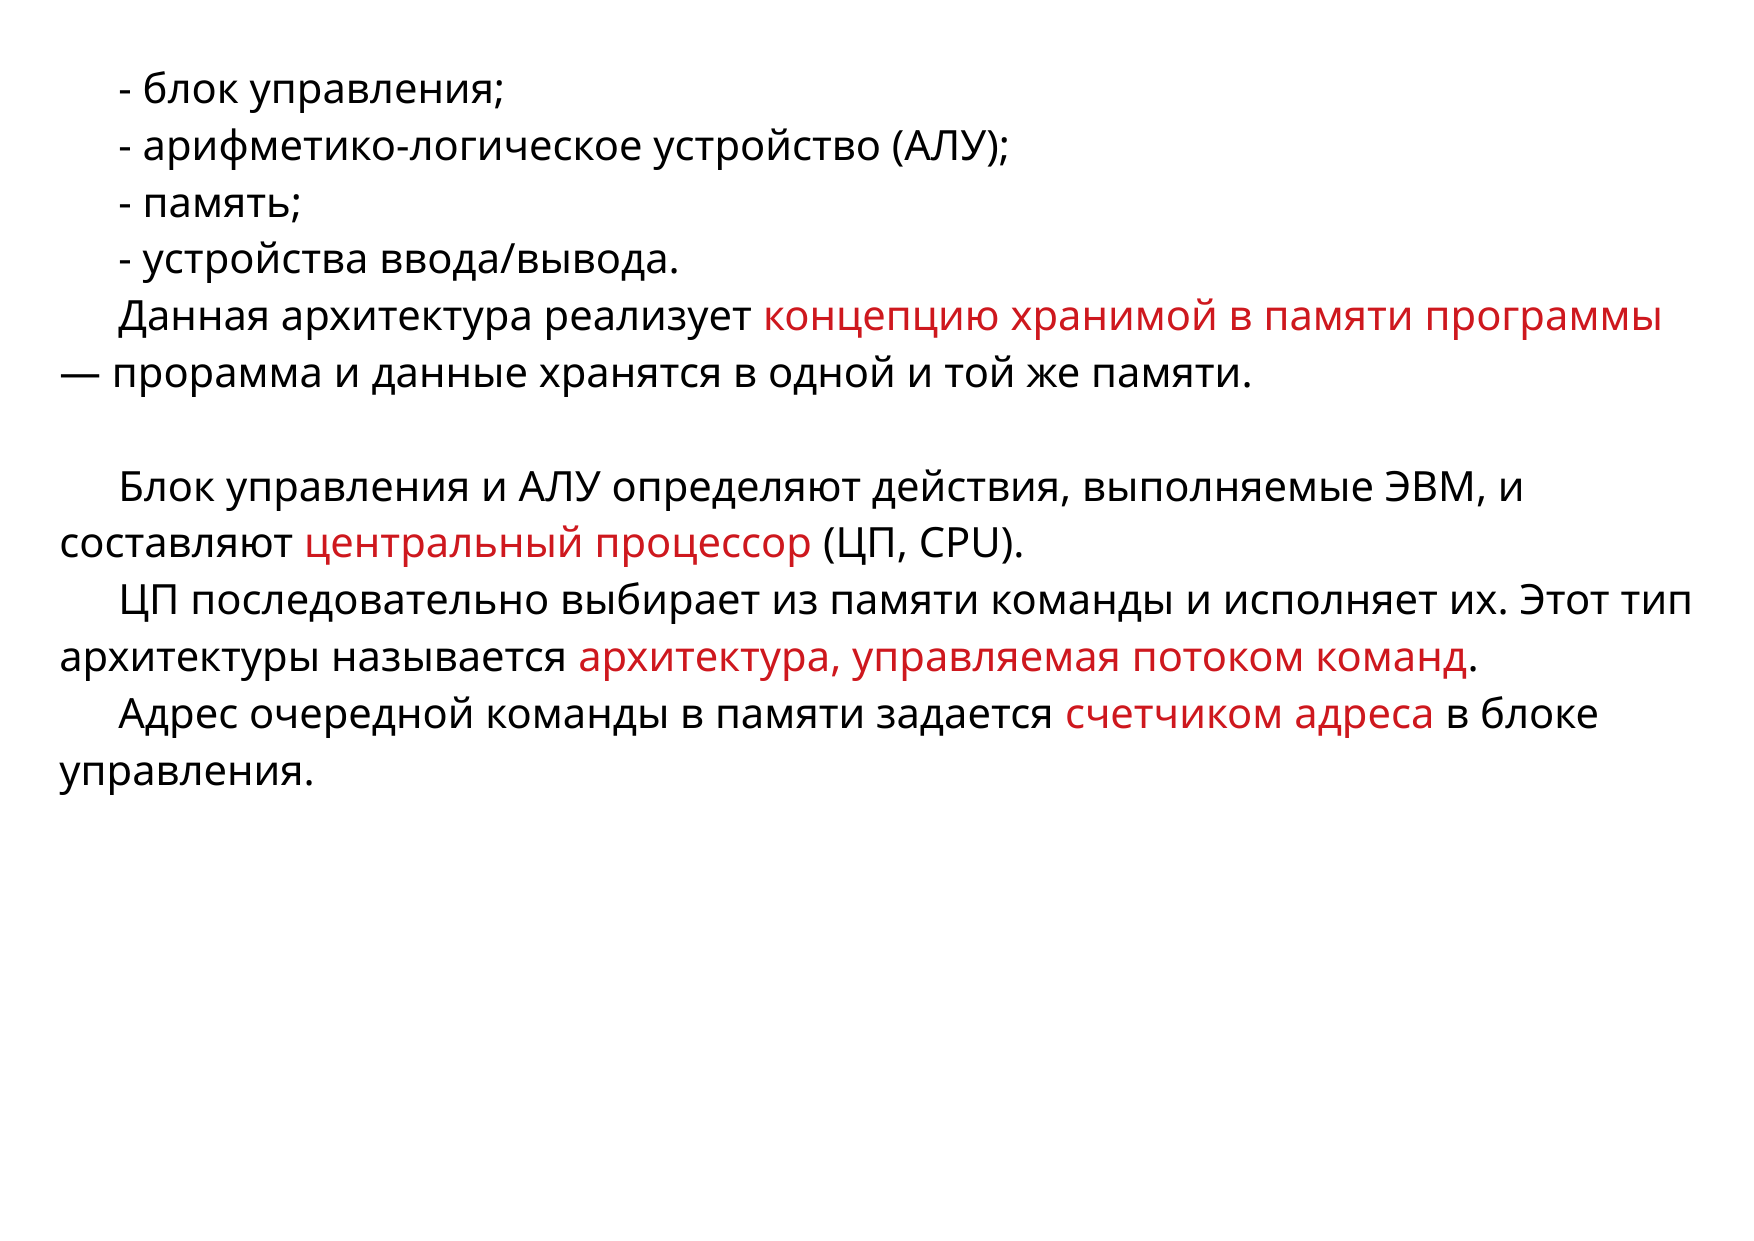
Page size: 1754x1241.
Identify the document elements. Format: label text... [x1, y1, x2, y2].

text - блок управления; [59, 59, 1695, 116]
text Адрес очередной команды в памяти задается счетчиком адреса в блоке управления. [59, 683, 1695, 797]
text Данная архитектура реализует концепцию хранимой в памяти программы — прорамма и данные хранятся в одной и той же памяти. [59, 286, 1695, 400]
text - память; [59, 173, 1695, 229]
text ЦП последовательно выбирает из памяти команды и исполняет их. Этот тип архитектуры называется архитектура, управляемая потоком команд. [59, 570, 1695, 683]
text - устройства ввода/вывода. [59, 229, 1695, 286]
text - арифметико-логическое устройство (АЛУ); [59, 116, 1695, 173]
text Блок управления и АЛУ определяют действия, выполняемые ЭВМ, и составляют центральный процессор (ЦП, CPU). [59, 456, 1695, 570]
